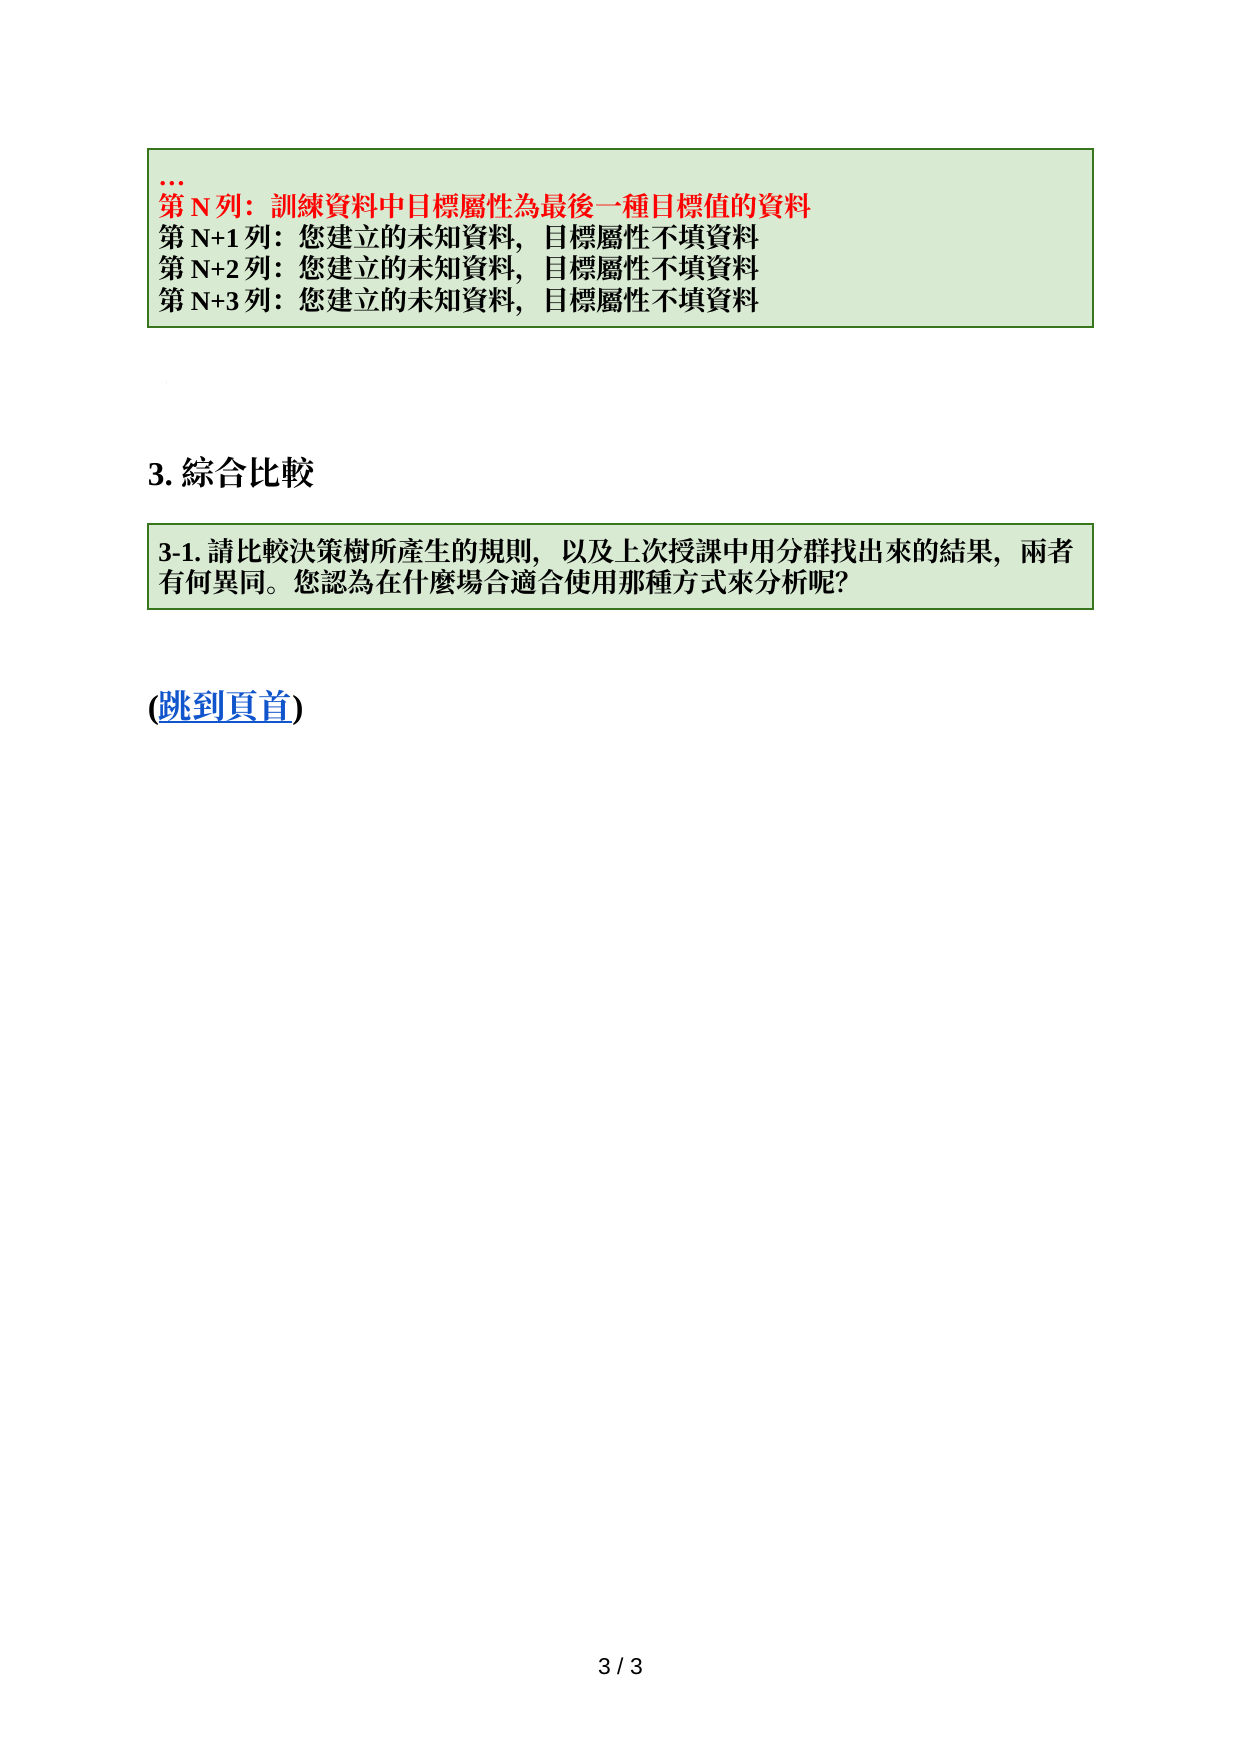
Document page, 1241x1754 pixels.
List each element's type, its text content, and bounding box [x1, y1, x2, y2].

table_header … 第N列：訓練資料中目標屬性為最後一種目標值的資料 第N+1列：您建立的未知資料，目標屬性不填資料 第N+2列：您建立的未知資料，目標屬性不填資料 第N+3列：您建立的未知資料，目標屬性不填資料 [149, 150, 1092, 326]
subtitle (跳到頁首) [148, 688, 1093, 726]
table_header 3-1. 請比較決策樹所產生的規則，以及上次授課中用分群找出來的結果，兩者有何異同。您認為在什麼場合適合使用那種方式來分析呢？ [149, 525, 1092, 608]
subtitle 3. 綜合比較 [148, 454, 1093, 493]
